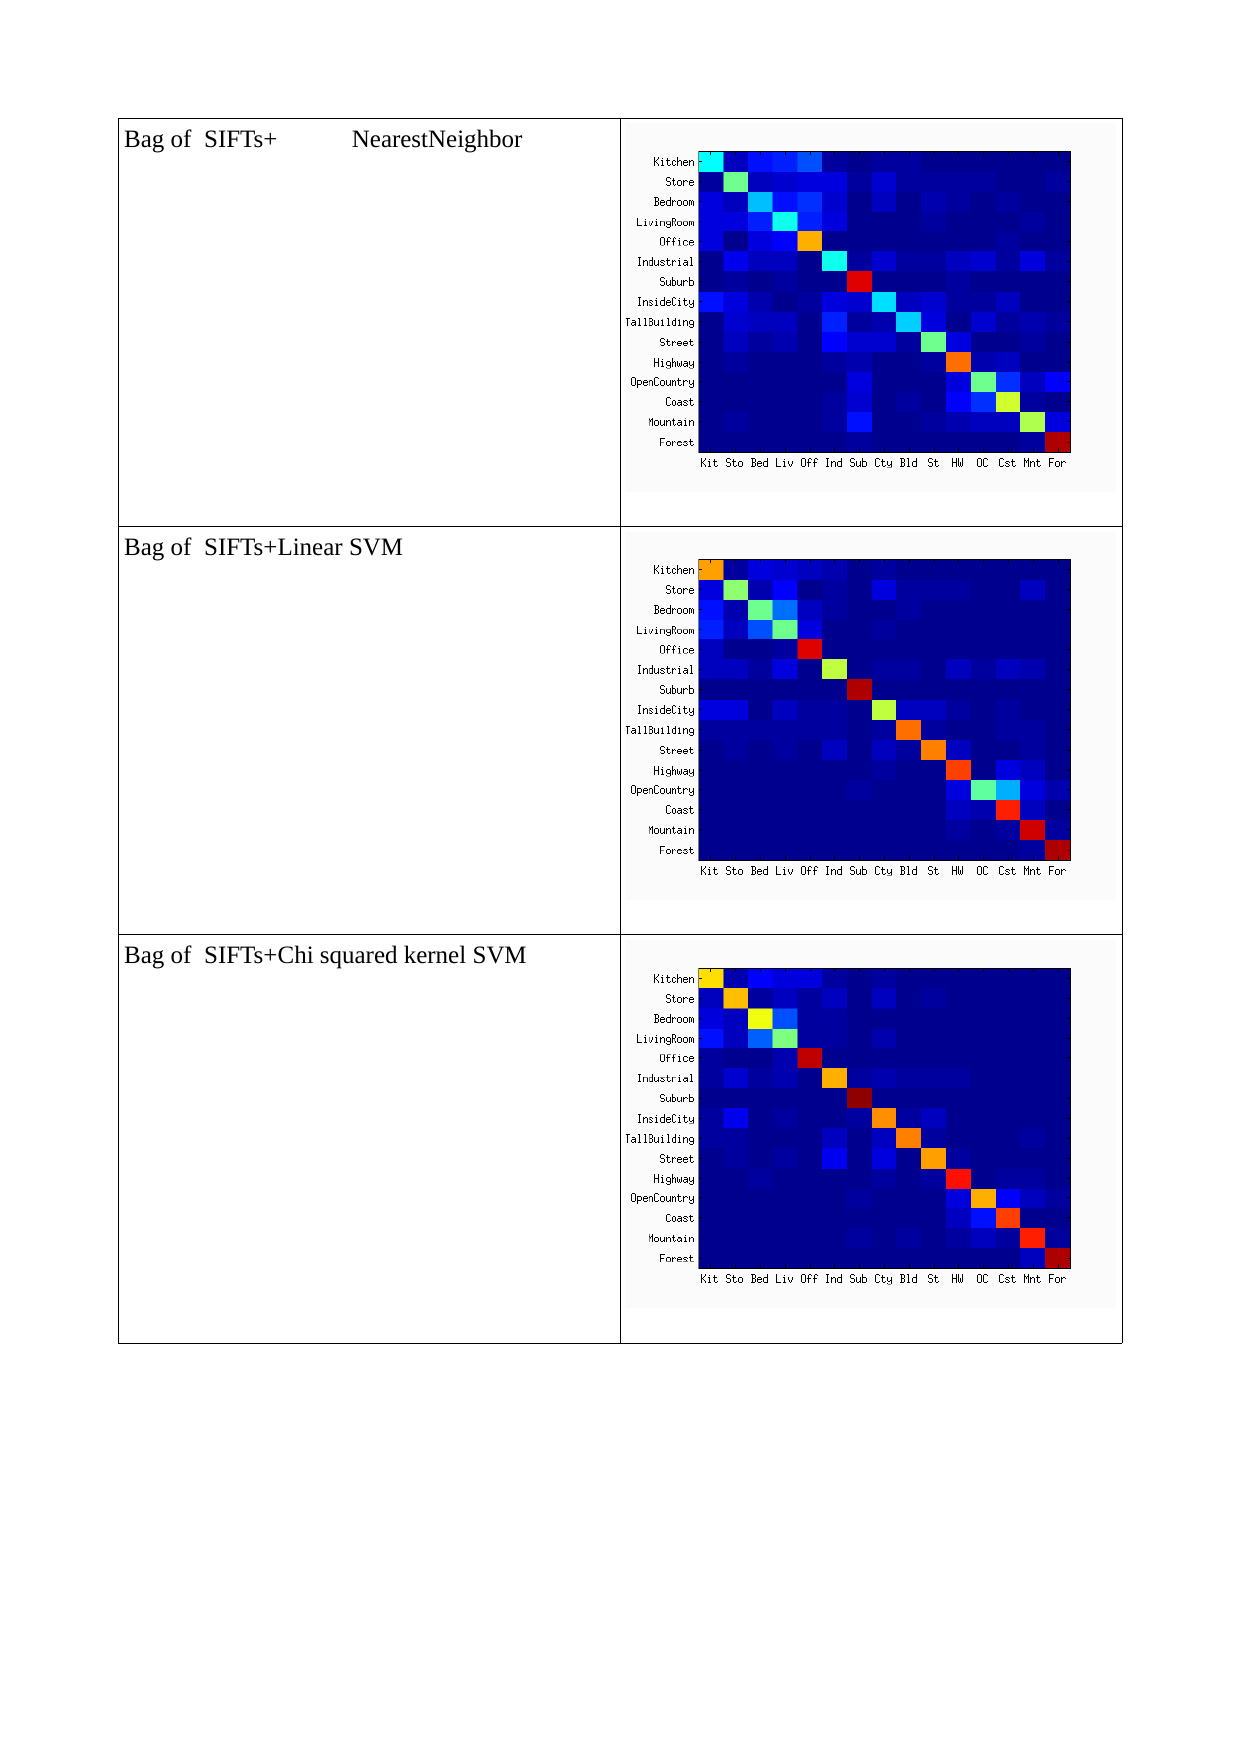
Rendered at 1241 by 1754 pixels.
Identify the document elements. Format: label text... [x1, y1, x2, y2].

picture [625, 123, 1117, 492]
picture [625, 532, 1117, 900]
picture [625, 940, 1117, 1308]
table_cell Bag of SIFTs+ NearestNeighbor [119, 119, 620, 526]
table_cell [621, 935, 1122, 1342]
table_cell [621, 119, 1122, 526]
table_cell [621, 527, 1122, 934]
table_cell Bag of SIFTs+Chi squared kernel SVM [119, 935, 620, 1342]
table_cell Bag of SIFTs+Linear SVM [119, 527, 620, 934]
